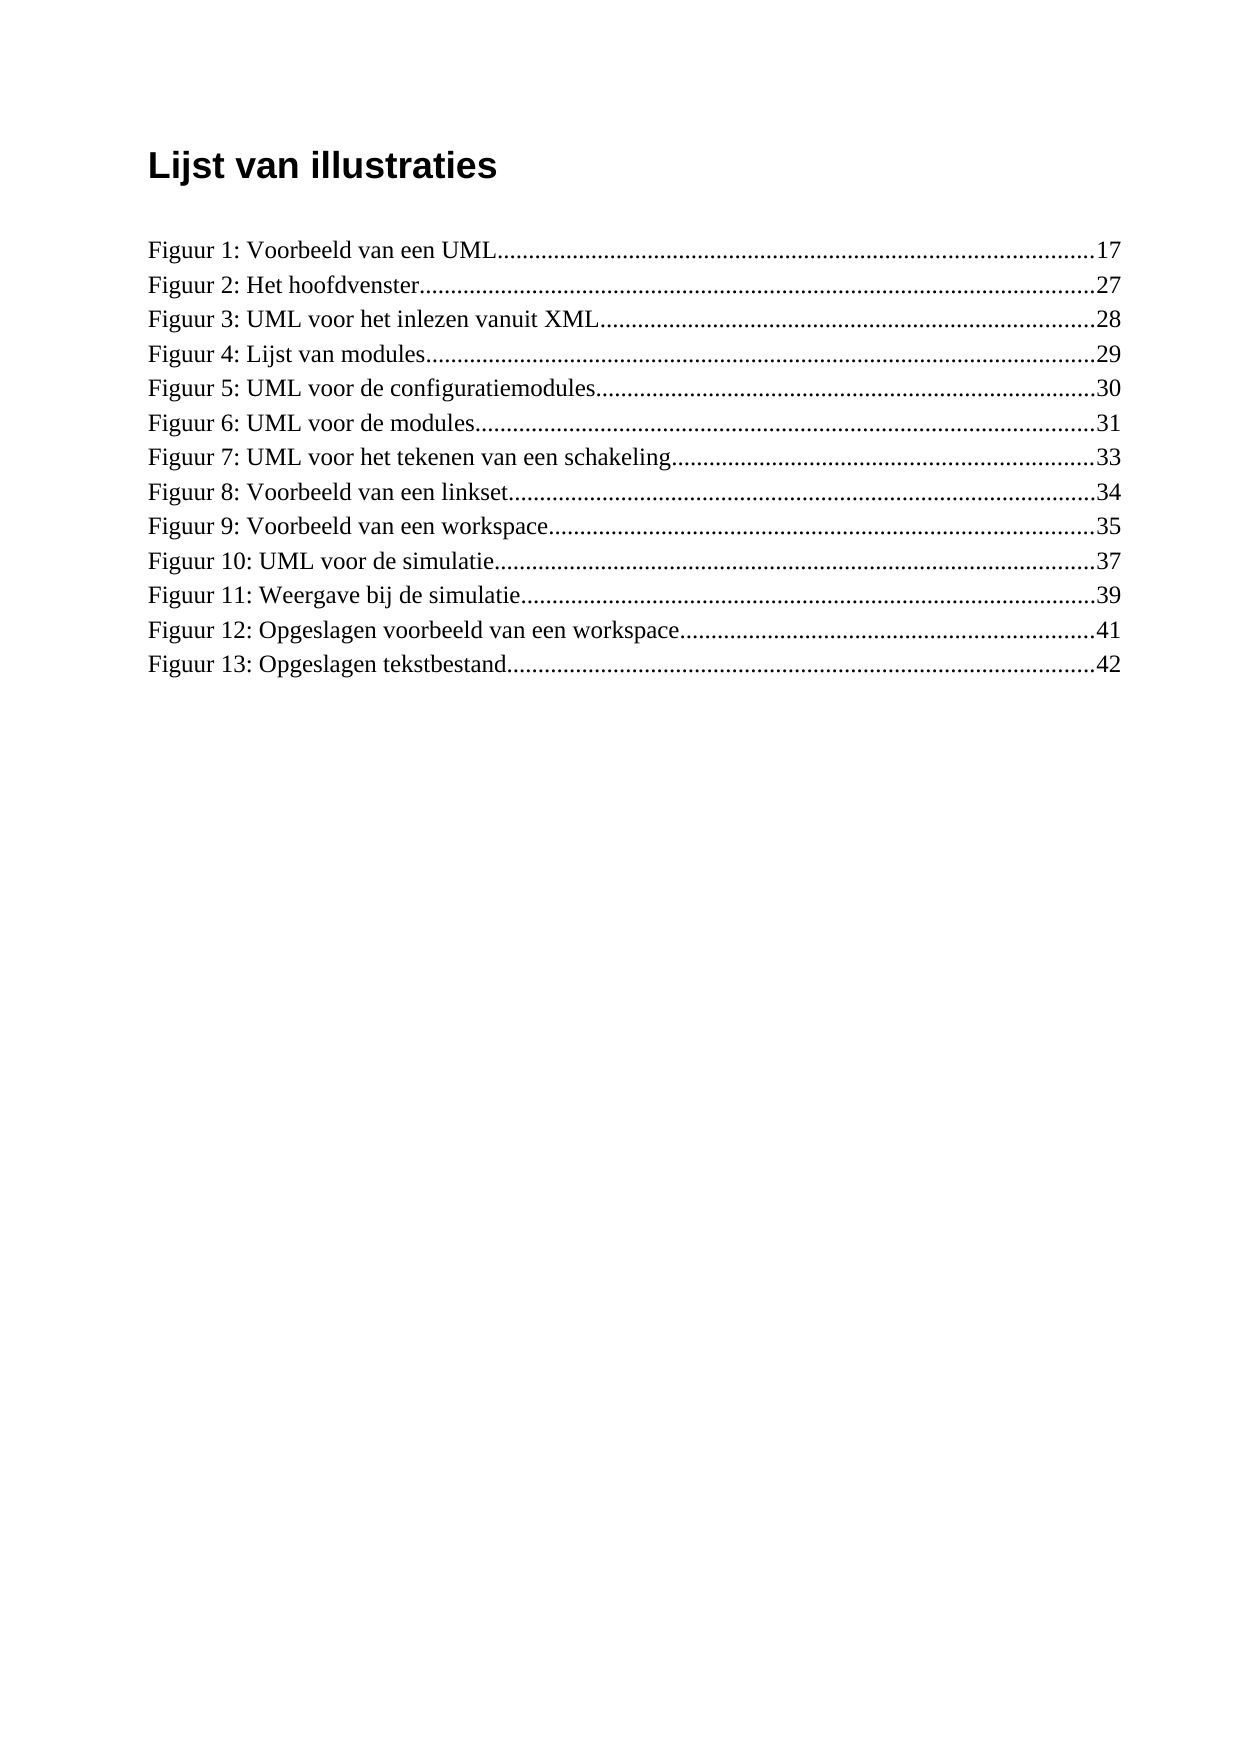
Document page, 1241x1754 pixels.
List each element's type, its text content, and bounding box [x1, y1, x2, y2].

text Figuur 6: UML voor de modules 31 [148, 408, 1122, 437]
text Figuur 8: Voorbeeld van een linkset 34 [148, 477, 1122, 506]
text Figuur 7: UML voor het tekenen van een schakeling 33 [148, 442, 1122, 471]
text Lijst van illustraties [148, 143, 1122, 186]
text Figuur 12: Opgeslagen voorbeeld van een workspace 41 [148, 615, 1122, 643]
text Figuur 4: Lijst van modules 29 [148, 339, 1122, 368]
text Figuur 13: Opgeslagen tekstbestand 42 [148, 649, 1122, 678]
text Figuur 9: Voorbeeld van een workspace 35 [148, 511, 1122, 540]
text Figuur 1: Voorbeeld van een UML 17 [148, 236, 1122, 264]
text Figuur 10: UML voor de simulatie 37 [148, 546, 1122, 574]
text Figuur 11: Weergave bij de simulatie 39 [148, 580, 1122, 609]
text Figuur 2: Het hoofdvenster 27 [148, 270, 1122, 299]
text Figuur 3: UML voor het inlezen vanuit XML 28 [148, 304, 1122, 333]
text Figuur 5: UML voor de configuratiemodules 30 [148, 373, 1122, 402]
